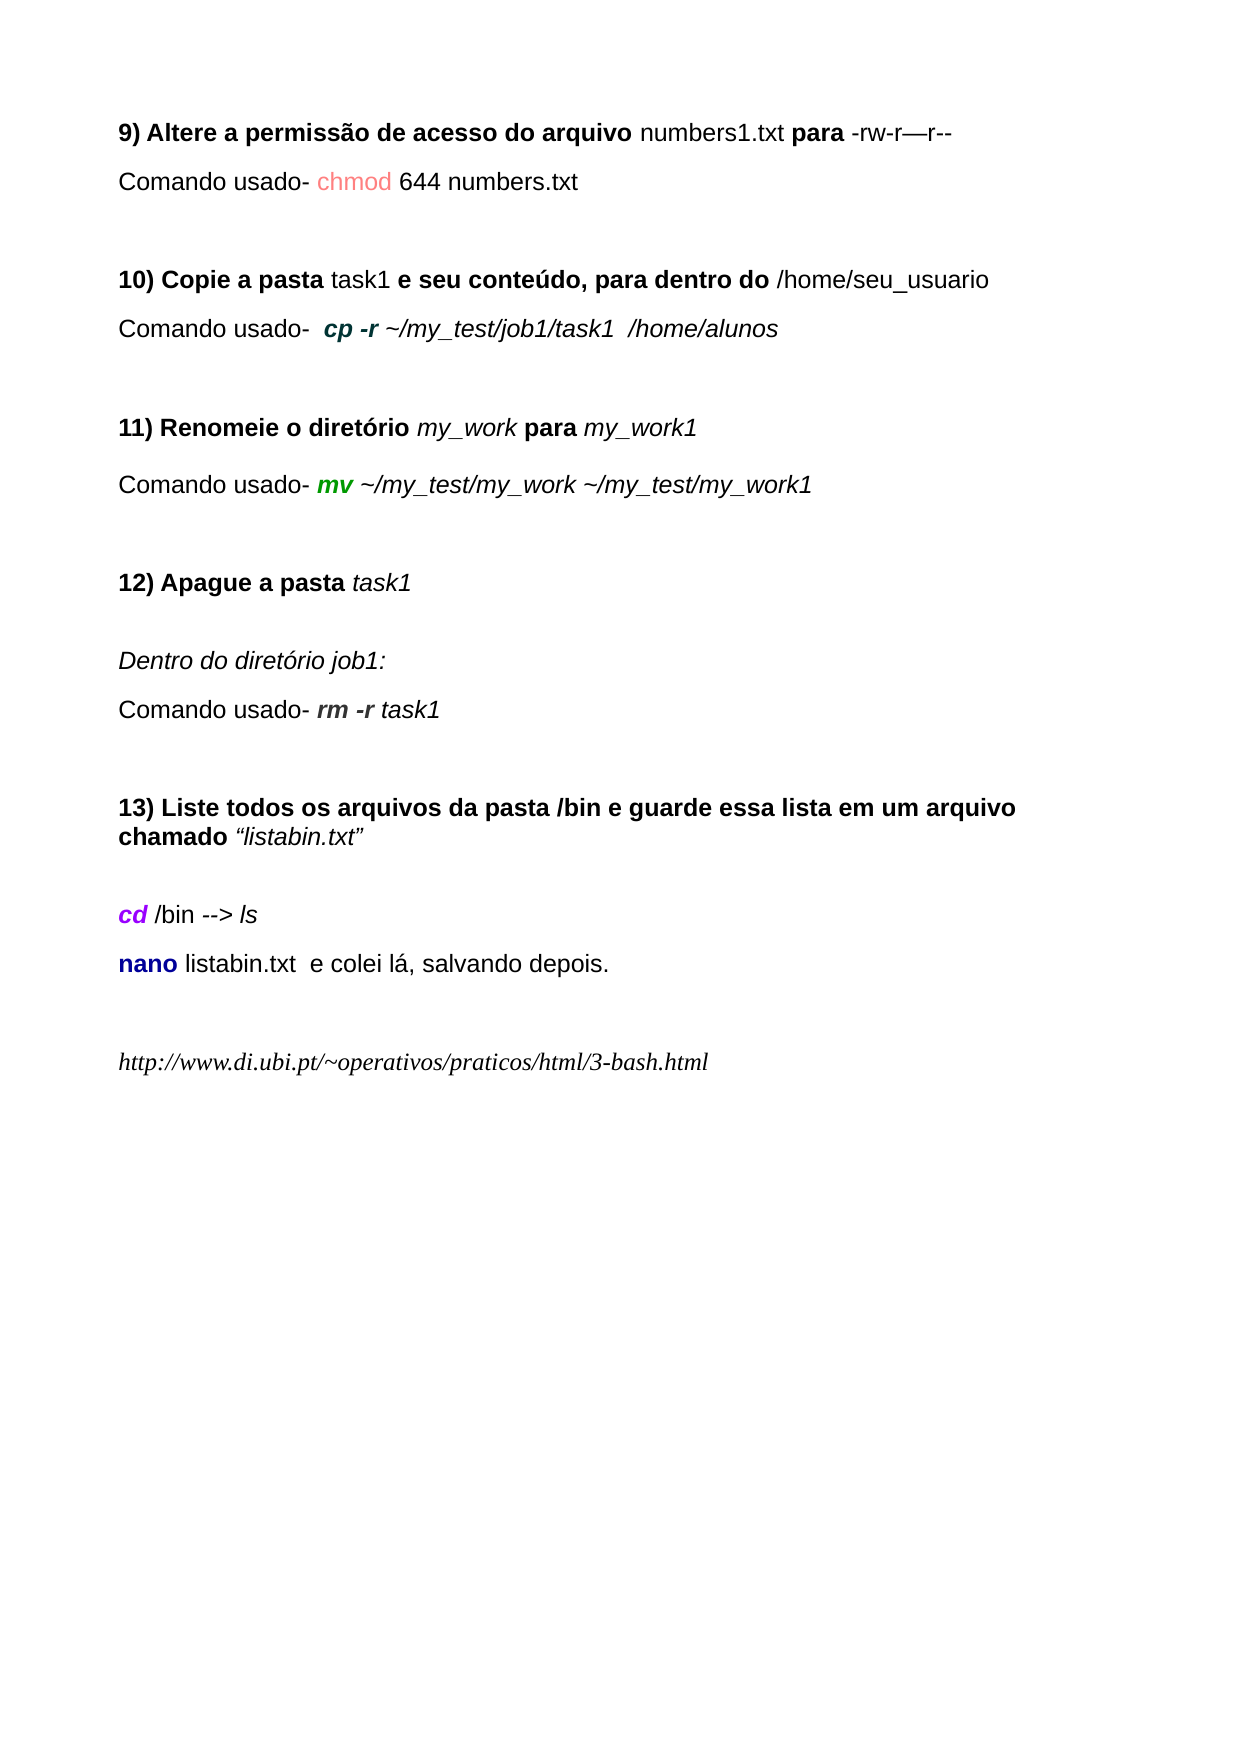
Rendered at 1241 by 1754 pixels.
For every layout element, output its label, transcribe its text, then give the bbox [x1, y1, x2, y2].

text cd /bin --> ls [118, 900, 1122, 928]
text Comando usado- mv ~/my_test/my_work ~/my_test/my_work1 [118, 470, 1122, 499]
text Comando usado- cp -r ~/my_test/job1/task1 /home/alunos [118, 314, 1122, 343]
text http://www.di.ubi.pt/~operativos/praticos/html/3-bash.html [118, 1047, 1122, 1076]
text nano listabin.txt e colei lá, salvando depois. [118, 949, 1122, 977]
text Dentro do diretório job1: [118, 646, 1122, 675]
text 9) Altere a permissão de acesso do arquivo numbers1.txt para -rw-r—r-- [118, 118, 1122, 147]
text 11) Renomeie o diretório my_work para my_work1 [118, 412, 1122, 441]
text 13) Liste todos os arquivos da pasta /bin e guarde essa lista em um arquivo chamado “listabin.txt” [118, 793, 1122, 851]
text 10) Copie a pasta task1 e seu conteúdo, para dentro do /home/seu_usuario [118, 265, 1122, 294]
text 12) Apague a pasta task1 [118, 568, 1122, 597]
text Comando usado- chmod 644 numbers.txt [118, 167, 1122, 196]
text Comando usado- rm -r task1 [118, 695, 1122, 724]
